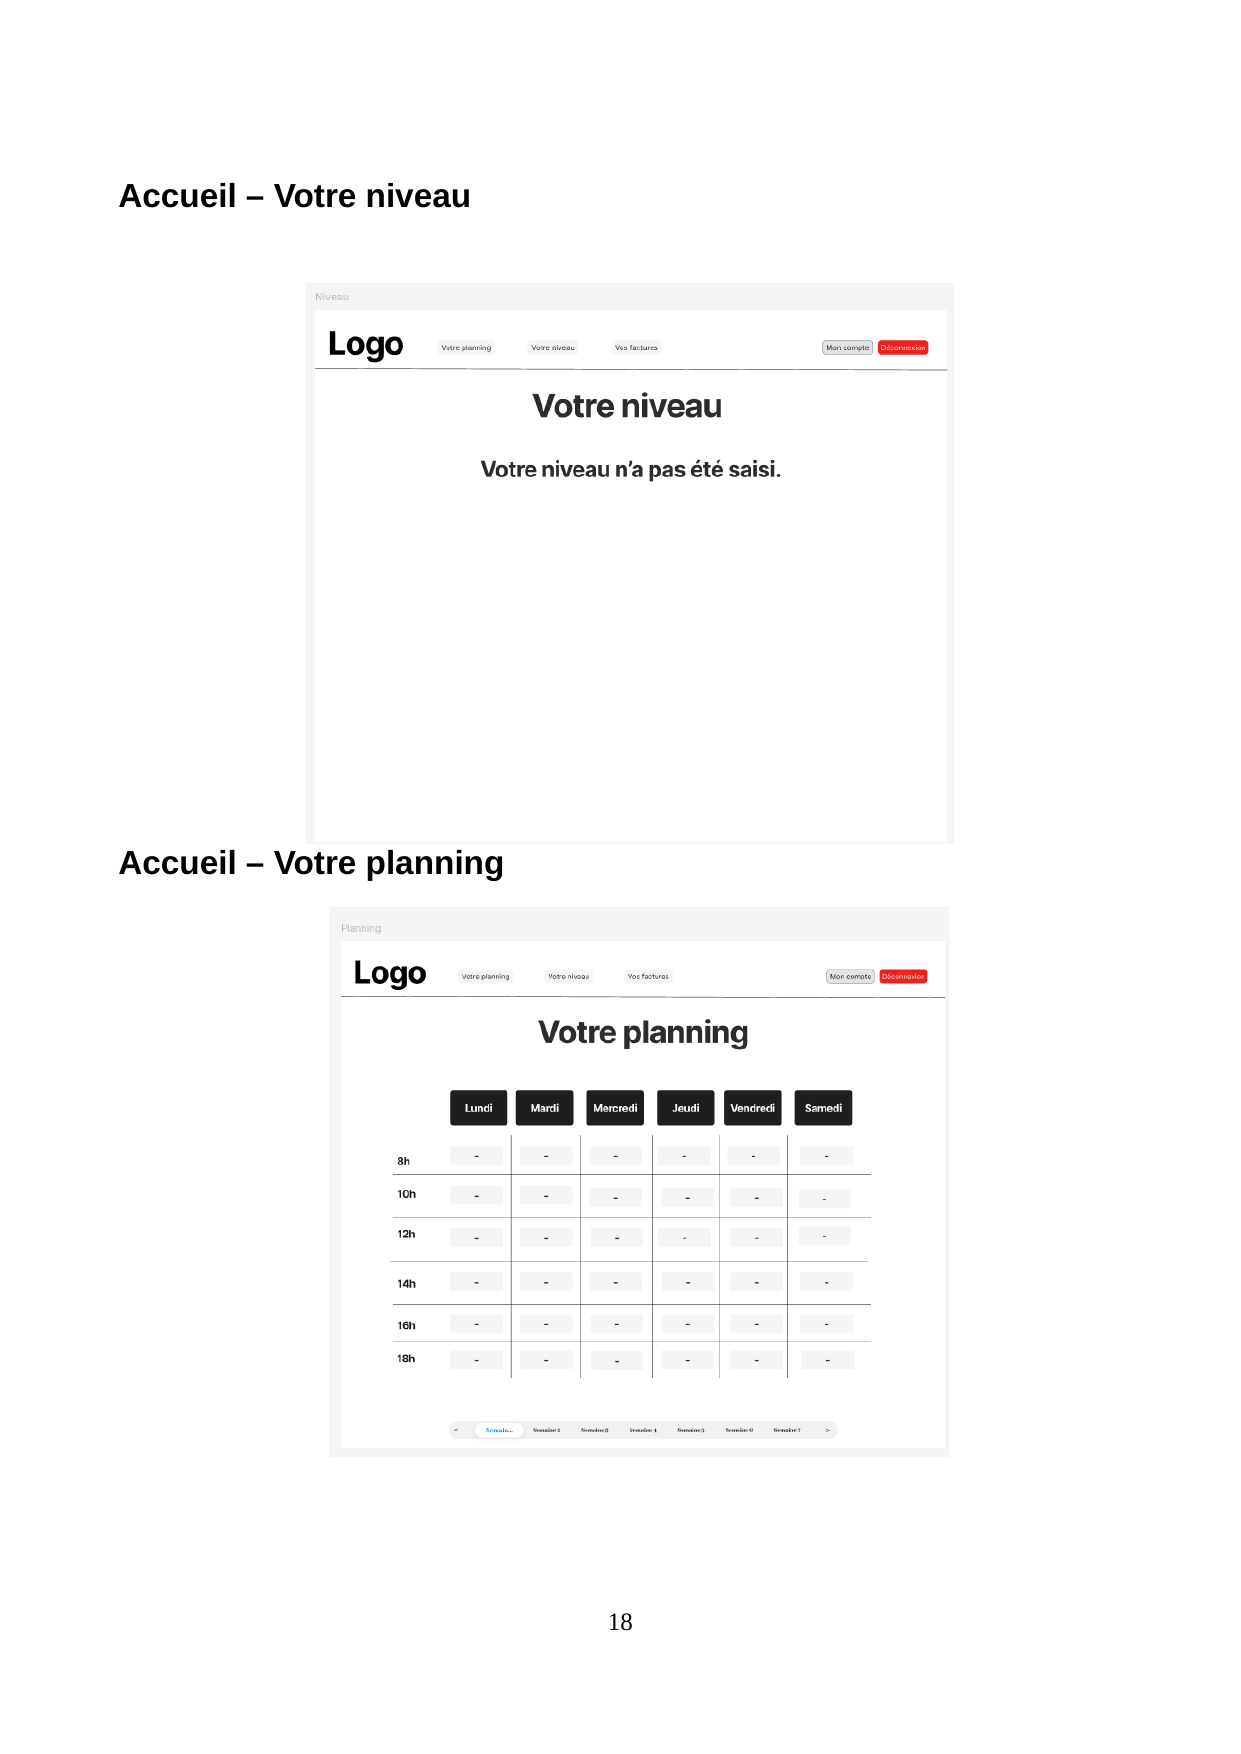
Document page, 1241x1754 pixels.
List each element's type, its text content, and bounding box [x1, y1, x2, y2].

picture [329, 907, 950, 1457]
picture [305, 283, 955, 844]
subtitle Accueil – Votre niveau [118, 176, 1122, 215]
subtitle Accueil – Votre planning [118, 248, 1122, 882]
